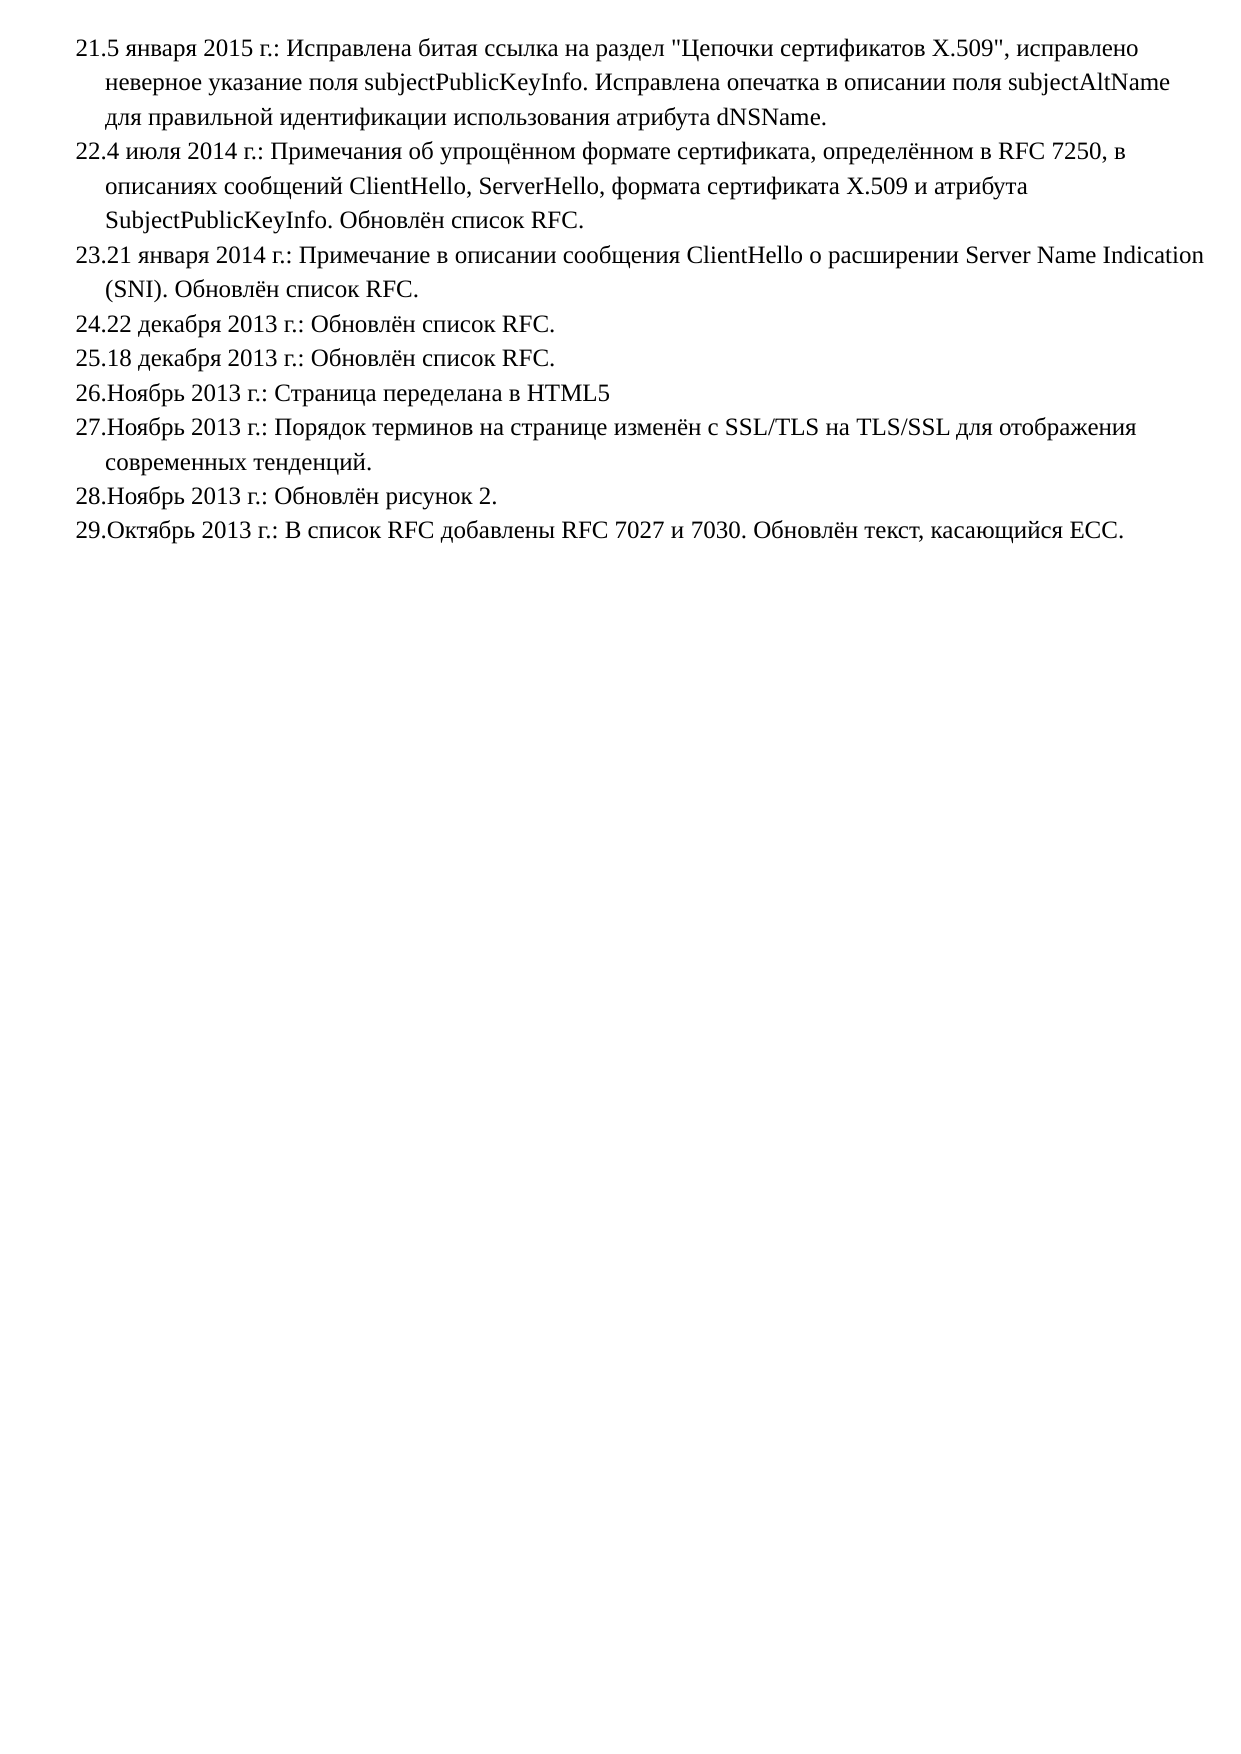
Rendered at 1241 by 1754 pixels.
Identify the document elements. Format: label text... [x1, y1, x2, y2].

list Октябрь 2013 г.: В список RFC добавлены RFC 7027 и 7030. Обновлён текст, касающийся ECC. [75, 516, 1212, 544]
list Ноябрь 2013 г.: Обновлён рисунок 2. [75, 481, 1212, 510]
list Ноябрь 2013 г.: Страница переделана в HTML5 [75, 378, 1212, 406]
list 18 декабря 2013 г.: Обновлён список RFC. [75, 343, 1212, 372]
list 22 декабря 2013 г.: Обновлён список RFC. [75, 309, 1212, 337]
list 21 января 2014 г.: Примечание в описании сообщения ClientHello о расширении Server Name Indication (SNI). Обновлён список RFC. [75, 240, 1212, 303]
list 4 июля 2014 г.: Примечания об упрощённом формате сертификата, определённом в RFC 7250, в описаниях сообщений ClientHello, ServerHello, формата сертификата X.509 и атрибута SubjectPublicKeyInfo. Обновлён список RFC. [75, 136, 1212, 234]
list Ноябрь 2013 г.: Порядок терминов на странице изменён с SSL/TLS на TLS/SSL для отображения современных тенденций. [75, 412, 1212, 475]
list 5 января 2015 г.: Исправлена битая ссылка на раздел "Цепочки сертификатов X.509", исправлено неверное указание поля subjectPublicKeyInfo. Исправлена опечатка в описании поля subjectAltName для правильной идентификации использования атрибута dNSName. [75, 33, 1212, 131]
